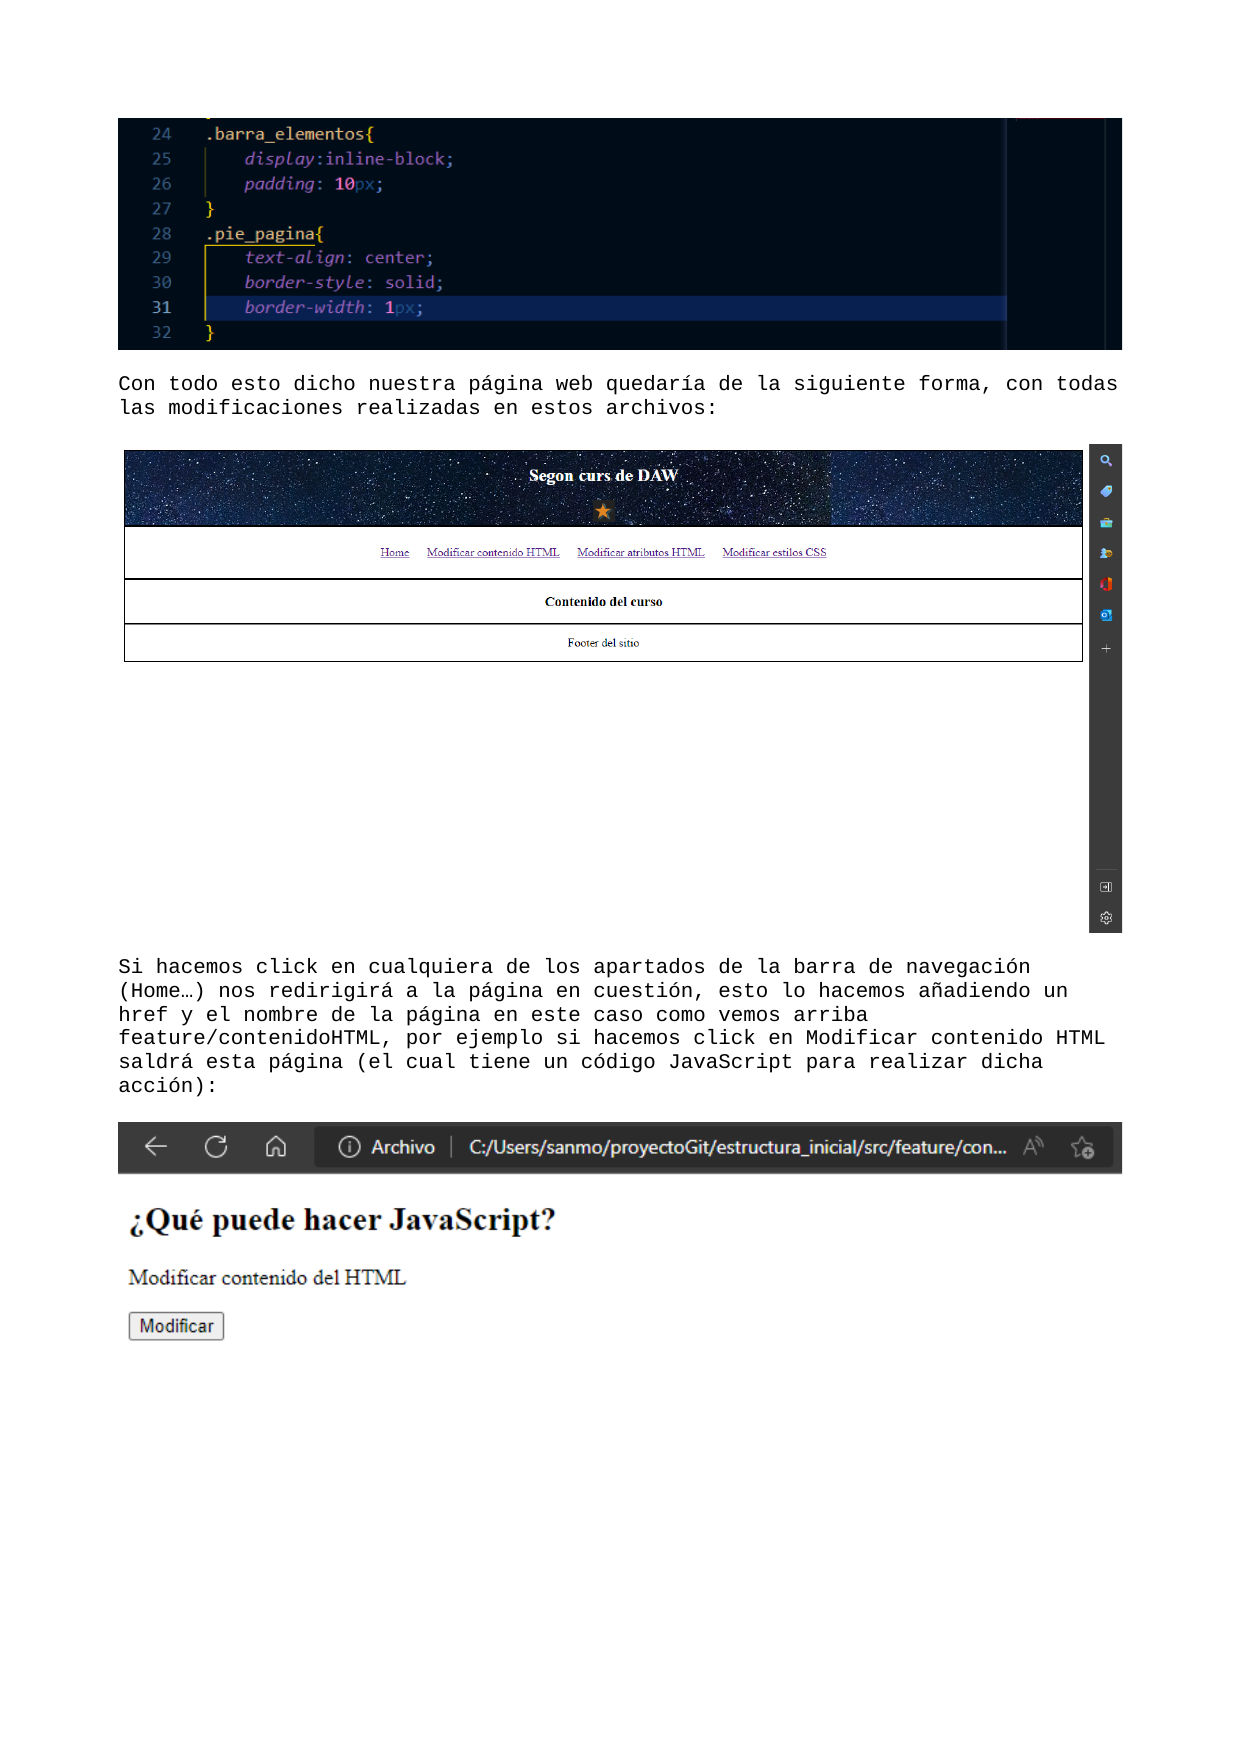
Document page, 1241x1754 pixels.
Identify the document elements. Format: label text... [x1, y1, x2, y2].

picture [118, 1122, 1123, 1604]
text Con todo esto dicho nuestra página web quedaría de la siguiente forma, con todas las modificaciones realizadas en estos archivos: [118, 373, 1122, 421]
text Si hacemos click en cualquiera de los apartados de la barra de navegación (Home…) nos redirigirá a la página en cuestión, esto lo hacemos añadiendo un href y el nombre de la página en este caso como vemos arriba feature/contenidoHTML, por ejemplo si hacemos click en Modificar contenido HTML saldrá esta página (el cual tiene un código JavaScript para realizar dicha acción): [118, 956, 1122, 1098]
picture [118, 444, 1123, 933]
picture [118, 118, 1123, 350]
